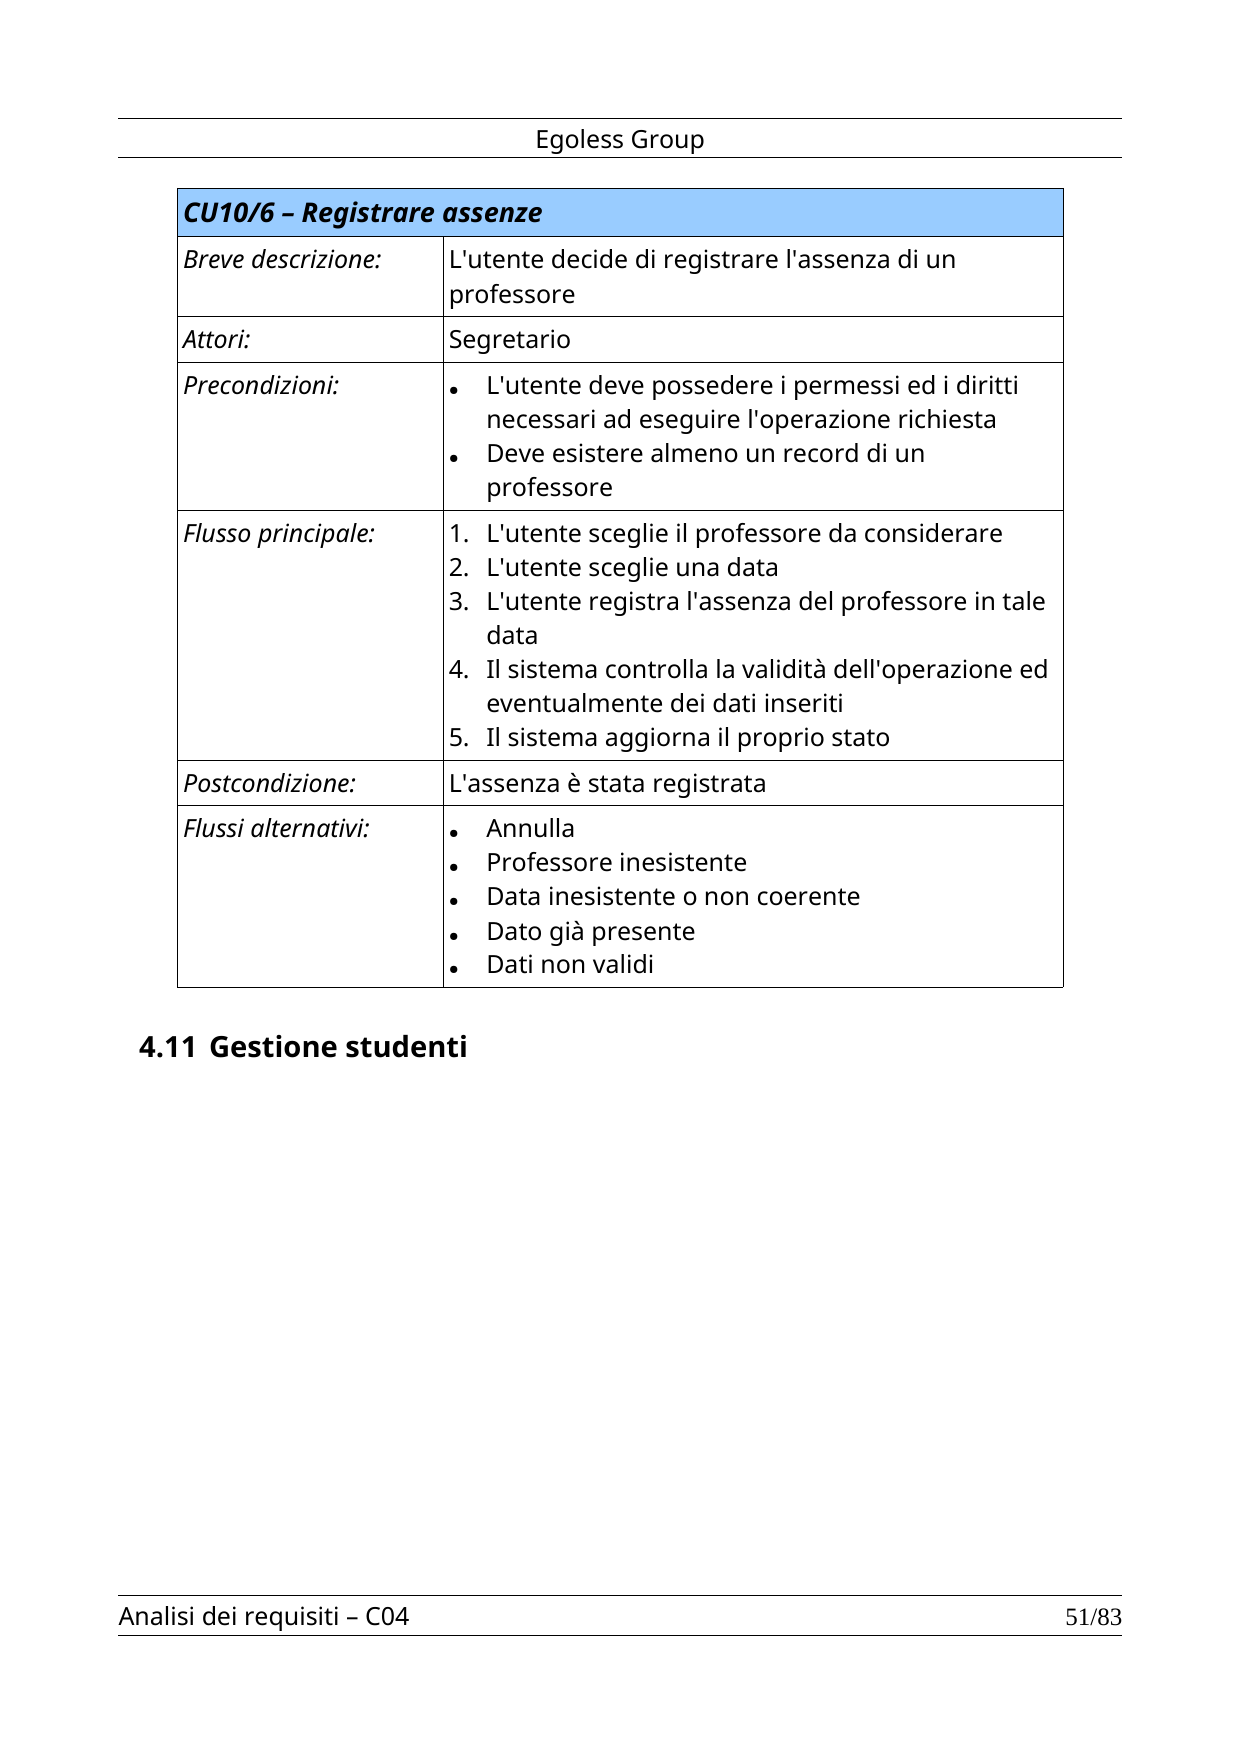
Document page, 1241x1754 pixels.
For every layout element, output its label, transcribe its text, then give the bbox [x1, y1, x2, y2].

table_cell Segretario [444, 317, 1063, 362]
table_cell Flussi alternativi: [178, 806, 443, 987]
table_cell Annulla Professore inesistente Data inesistente o non coerente Dato già presente Dati non validi [444, 806, 1063, 987]
table_cell Attori: [178, 317, 443, 362]
table_header CU10/6 – Registrare assenze [178, 189, 1063, 236]
table_cell L'utente deve possedere i permessi ed i diritti necessari ad eseguire l'operazione richiesta Deve esistere almeno un record di un professore [444, 363, 1063, 509]
table_cell Flusso principale: [178, 511, 443, 759]
table_cell Precondizioni: [178, 363, 443, 509]
table_cell L'assenza è stata registrata [444, 761, 1063, 805]
table_cell Postcondizione: [178, 761, 443, 805]
table_cell Breve descrizione: [178, 237, 443, 316]
subtitle Gestione studenti [139, 1027, 1122, 1066]
table_cell L'utente sceglie il professore da considerare L'utente sceglie una data L'utente registra l'assenza del professore in tale data Il sistema controlla la validità dell'operazione ed eventualmente dei dati inseriti Il sistema aggiorna il proprio stato [444, 511, 1063, 759]
table_cell L'utente decide di registrare l'assenza di un professore [444, 237, 1063, 316]
